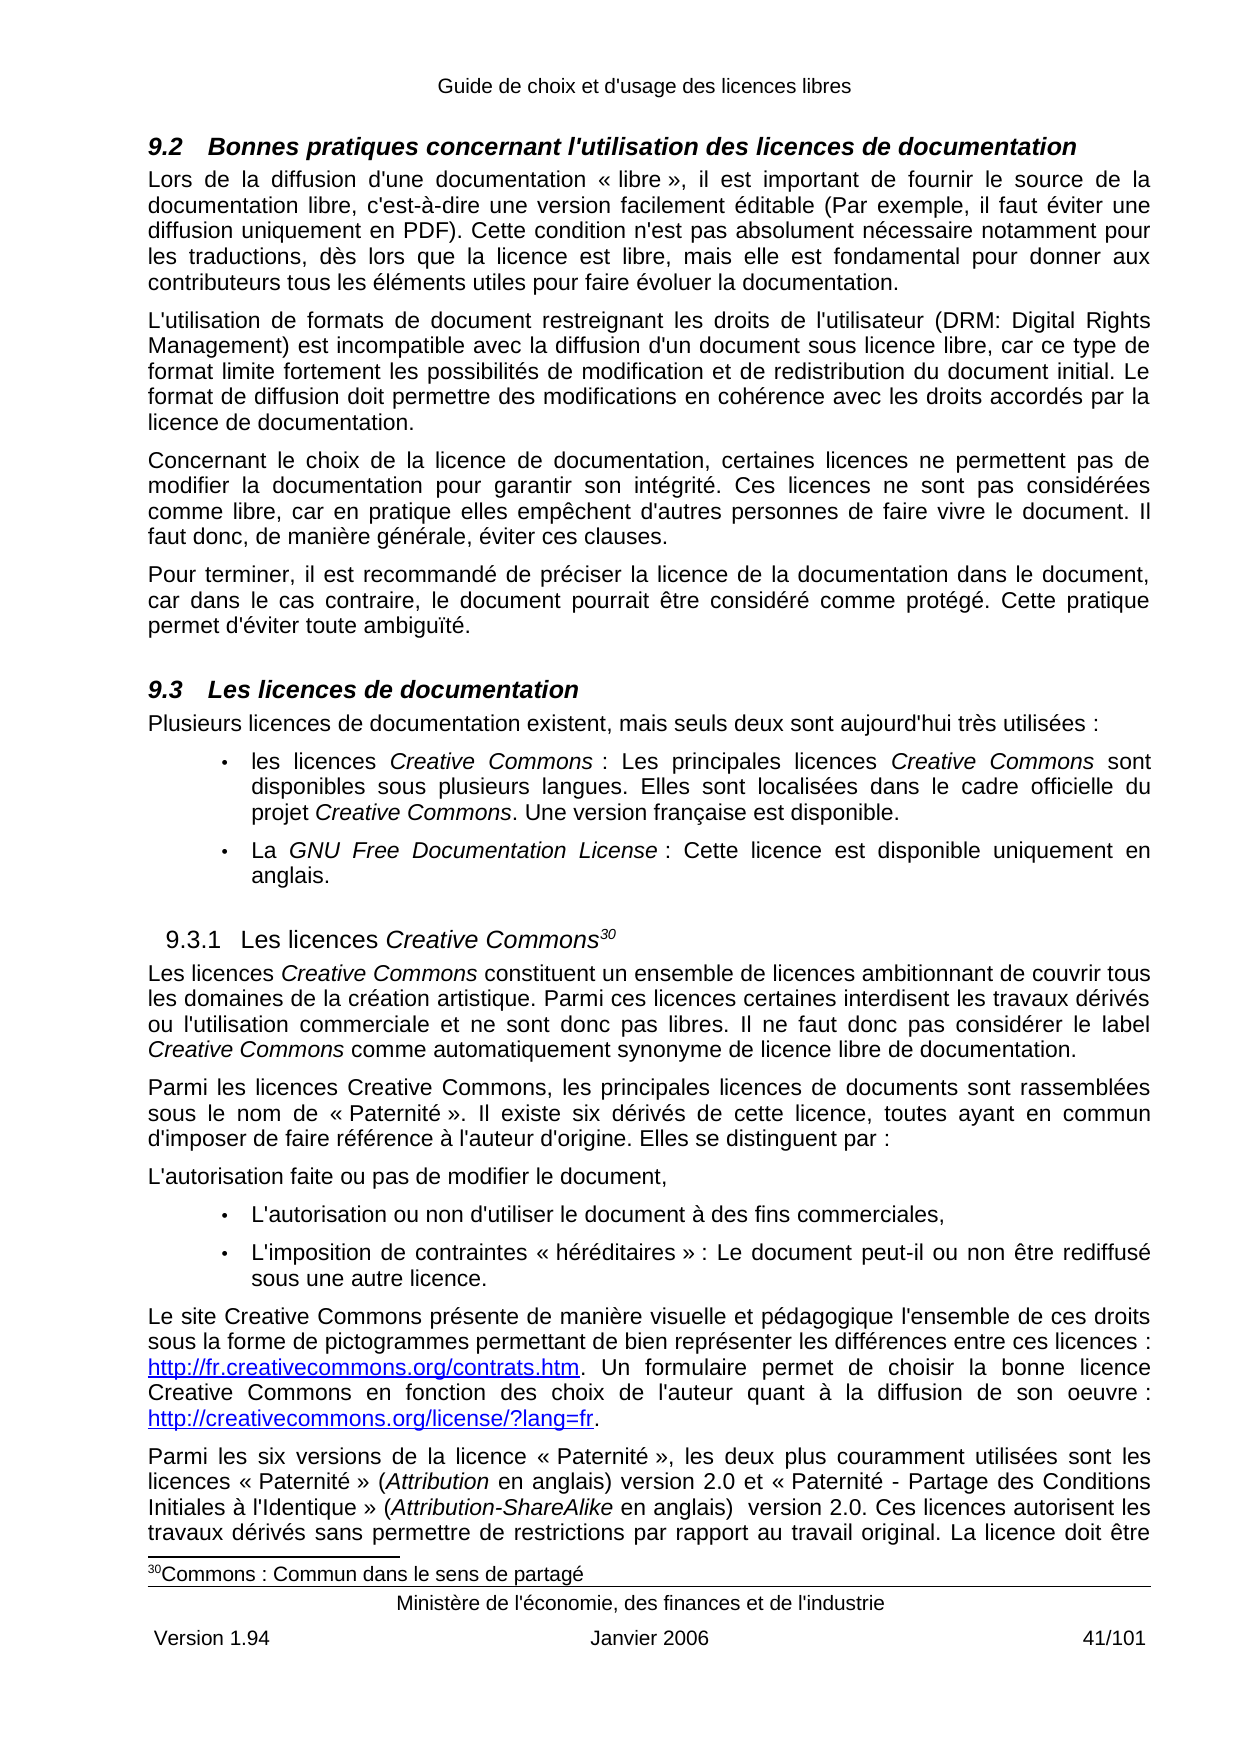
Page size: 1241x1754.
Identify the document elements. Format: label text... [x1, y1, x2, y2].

text Concernant le choix de la licence de documentation, certaines licences ne permettent pas de modifier la documentation pour garantir son intégrité. Ces licences ne sont pas considérées comme libre, car en pratique elles empêchent d'autres personnes de faire vivre le document. Il faut donc, de manière générale, éviter ces clauses. [148, 447, 1151, 549]
text Commons : Commun dans le sens de partagé [148, 1563, 1151, 1586]
subtitle Bonnes pratiques concernant l'utilisation des licences de documentation [148, 133, 1151, 161]
text Les licences Creative Commons constituent un ensemble de licences ambitionnant de couvrir tous les domaines de la création artistique. Parmi ces licences certaines interdisent les travaux dérivés ou l'utilisation commerciale et ne sont donc pas libres. Il ne faut donc pas considérer le label Creative Commons comme automatiquement synonyme de licence libre de documentation. [148, 960, 1151, 1062]
subtitle Les licences de documentation [148, 676, 1151, 704]
list L'autorisation ou non d'utiliser le document à des fins commerciales, [221, 1202, 1151, 1227]
text Parmi les licences Creative Commons, les principales licences de documents sont rassemblées sous le nom de « Paternité ». Il existe six dérivés de cette licence, toutes ayant en commun d'imposer de faire référence à l'auteur d'origine. Elles se distinguent par : [148, 1075, 1151, 1151]
subtitle Les licences Creative Commons [165, 926, 1151, 954]
list L'imposition de contraintes « héréditaires » : Le document peut-il ou non être rediffusé sous une autre licence. [221, 1240, 1151, 1291]
text Pour terminer, il est recommandé de préciser la licence de la documentation dans le document, car dans le cas contraire, le document pourrait être considéré comme protégé. Cette pratique permet d'éviter toute ambiguïté. [148, 562, 1151, 638]
text Parmi les six versions de la licence « Paternité », les deux plus couramment utilisées sont les licences « Paternité » (Attribution en anglais) version 2.0 et « Paternité - Partage des Conditions Initiales à l'Identique » (Attribution-ShareAlike en anglais) version 2.0. Ces licences autorisent les travaux dérivés sans permettre de restrictions par rapport au travail original. La licence doit être [148, 1443, 1151, 1546]
text Lors de la diffusion d'une documentation « libre », il est important de fournir le source de la documentation libre, c'est-à-dire une version facilement éditable (Par exemple, il faut éviter une diffusion uniquement en PDF). Cette condition n'est pas absolument nécessaire notamment pour les traductions, dès lors que la licence est libre, mais elle est fondamental pour donner aux contributeurs tous les éléments utiles pour faire évoluer la documentation. [148, 167, 1151, 295]
text Le site Creative Commons présente de manière visuelle et pédagogique l'ensemble de ces droits sous la forme de pictogrammes permettant de bien représenter les différences entre ces licences : http://fr.creativecommons.org/contrats.htm. Un formulaire permet de choisir la bonne licence Creative Commons en fonction des choix de l'auteur quant à la diffusion de son oeuvre : http://creativecommons.org/license/?lang=fr. [148, 1303, 1151, 1431]
list les licences Creative Commons : Les principales licences Creative Commons sont disponibles sous plusieurs langues. Elles sont localisées dans le cadre officielle du projet Creative Commons. Une version française est disponible. [221, 748, 1151, 825]
text L'autorisation faite ou pas de modifier le document, [148, 1164, 1151, 1189]
text Plusieurs licences de documentation existent, mais seuls deux sont aujourd'hui très utilisées : [148, 710, 1151, 736]
text L'utilisation de formats de document restreignant les droits de l'utilisateur (DRM: Digital Rights Management) est incompatible avec la diffusion d'un document sous licence libre, car ce type de format limite fortement les possibilités de modification et de redistribution du document initial. Le format de diffusion doit permettre des modifications en cohérence avec les droits accordés par la licence de documentation. [148, 307, 1151, 435]
list La GNU Free Documentation License : Cette licence est disponible uniquement en anglais. [221, 837, 1151, 888]
